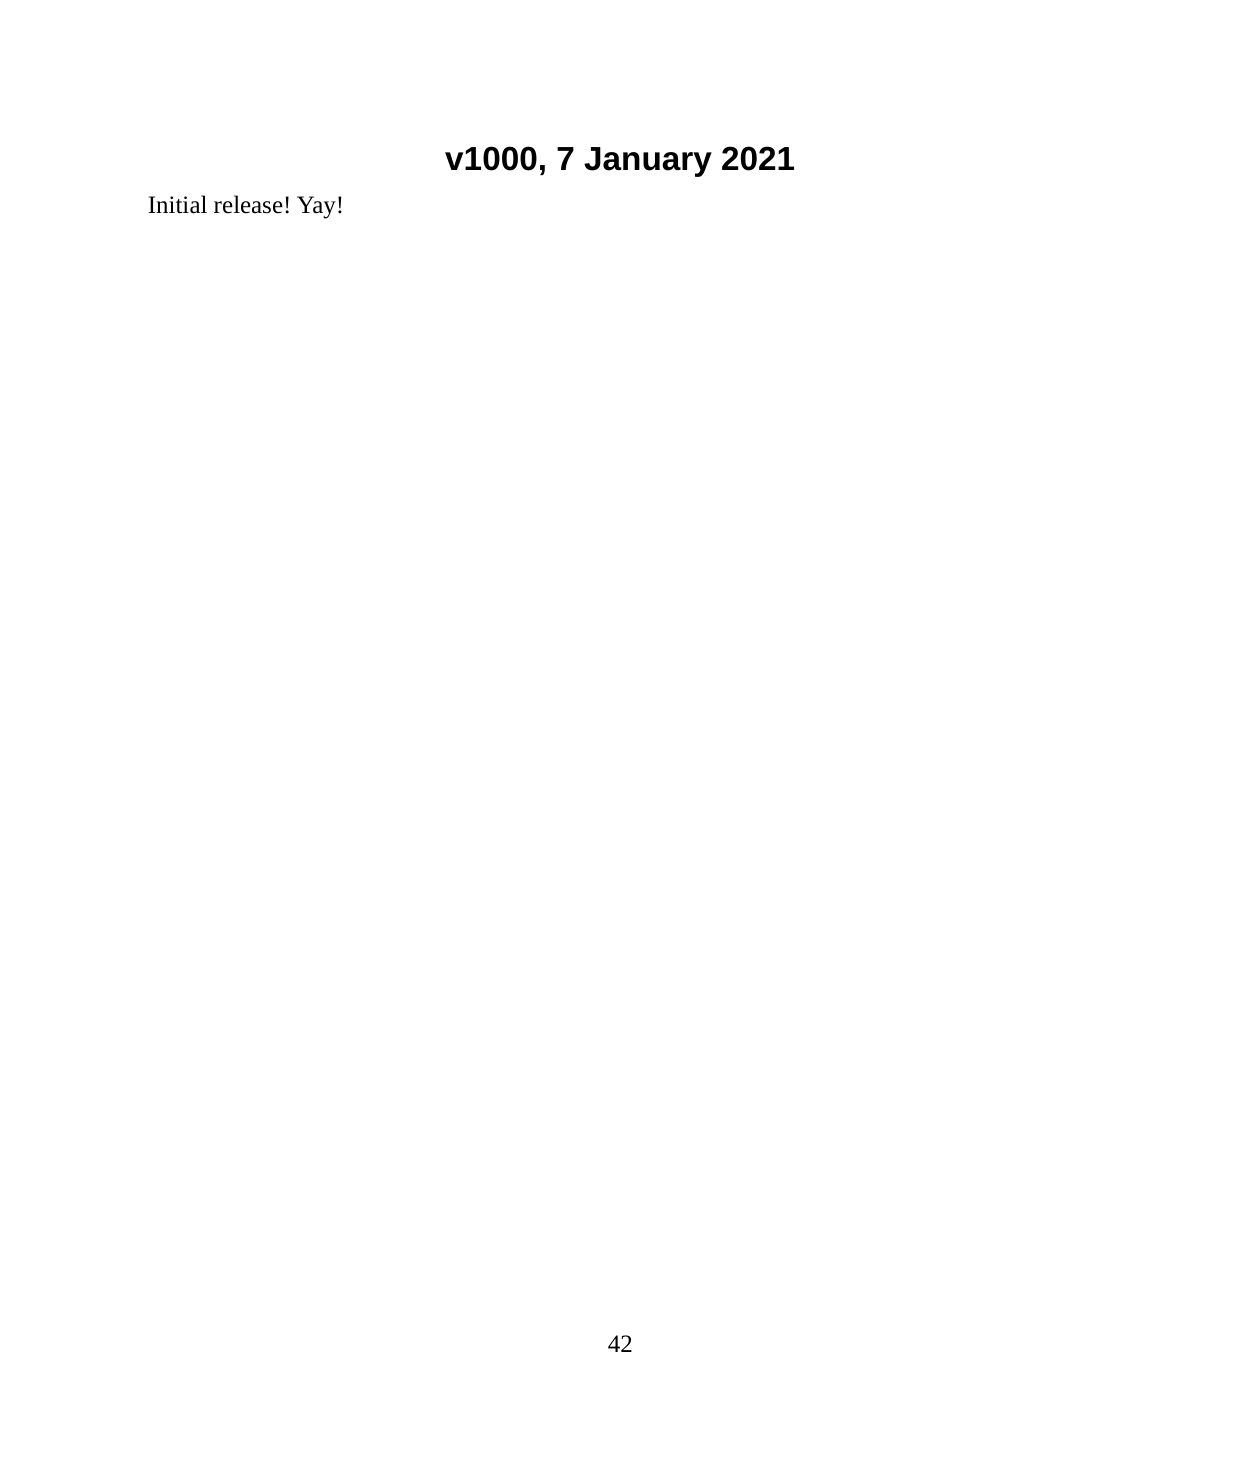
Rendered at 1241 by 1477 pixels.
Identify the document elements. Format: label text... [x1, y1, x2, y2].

text Initial release! Yay! [118, 190, 1122, 219]
subtitle v1000, 7 January 2021 [118, 139, 1122, 177]
